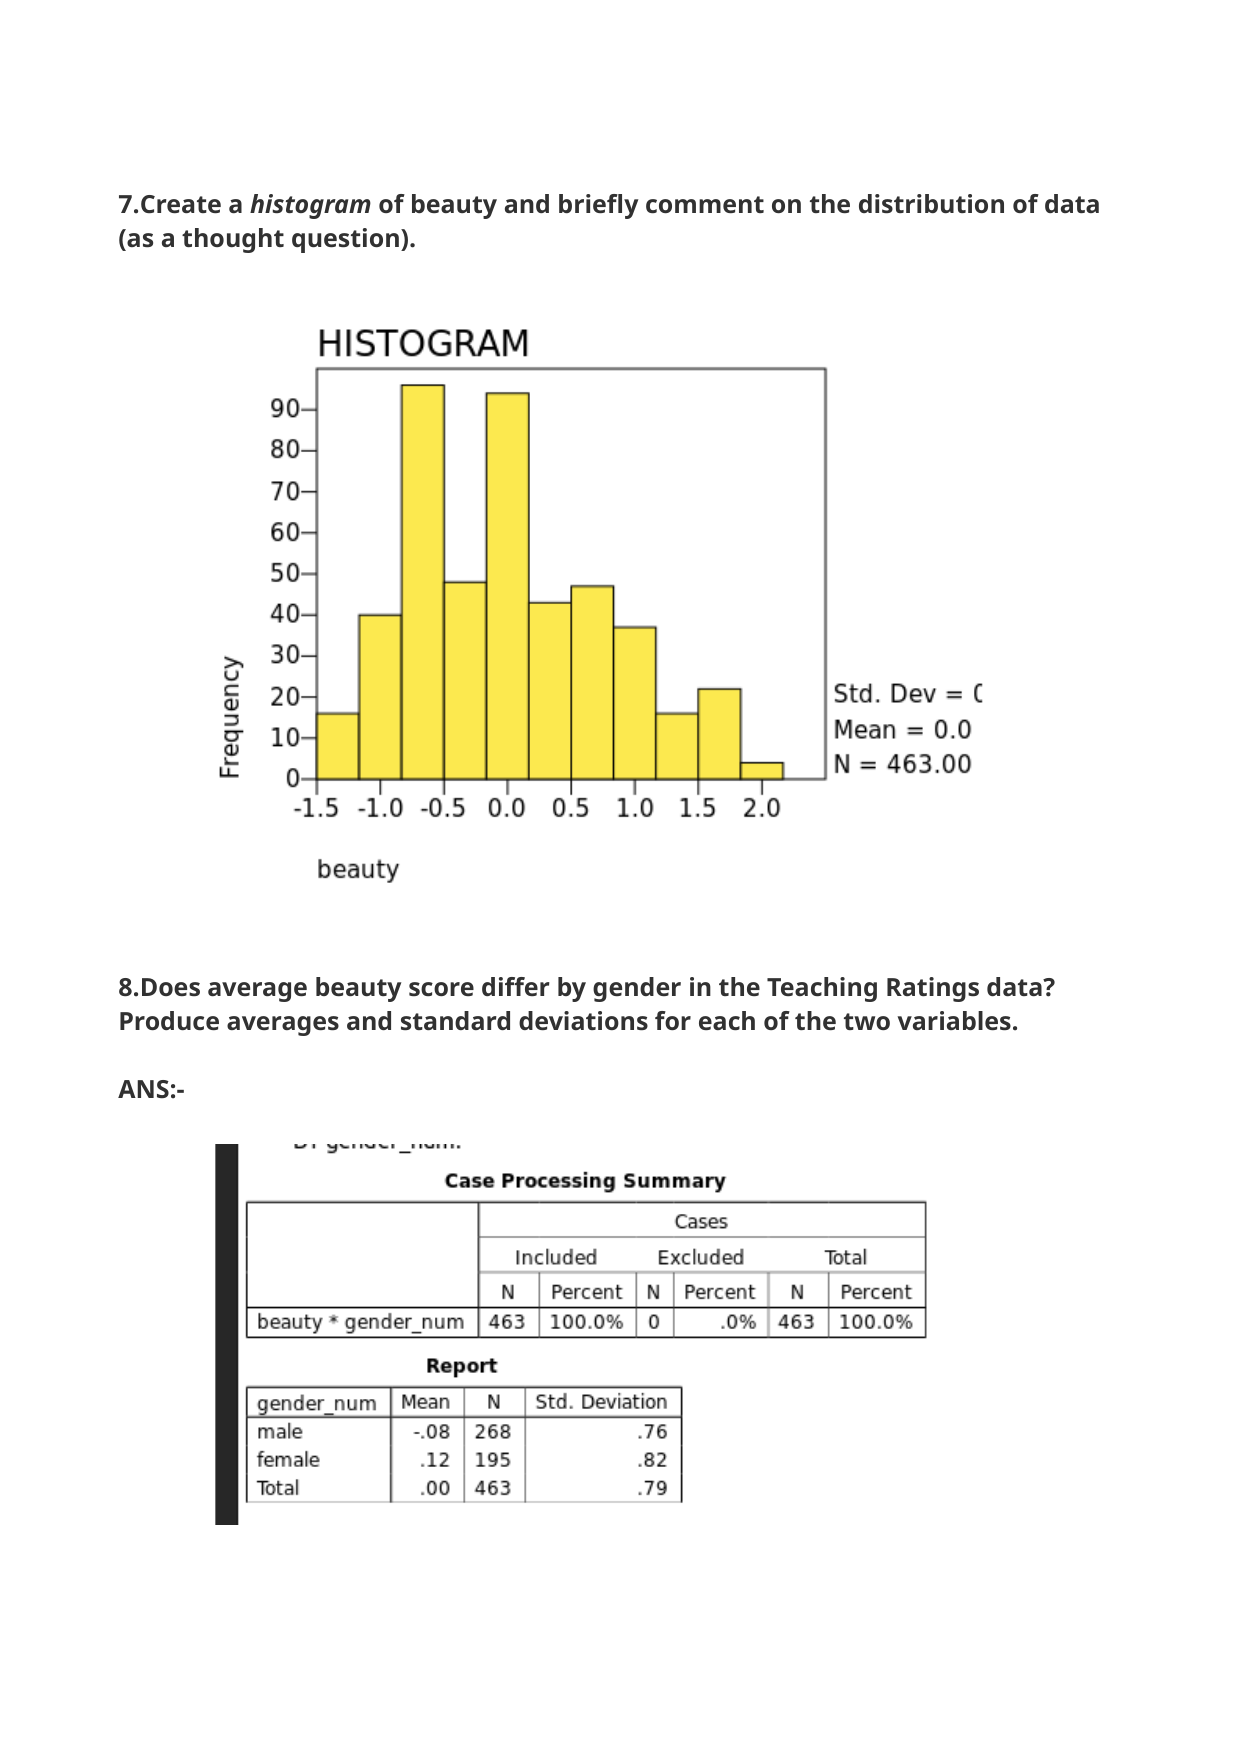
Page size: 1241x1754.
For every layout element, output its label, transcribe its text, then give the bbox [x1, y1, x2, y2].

text ANS:- [118, 1072, 1122, 1106]
text 8.Does average beauty score differ by gender in the Teaching Ratings data? Produce averages and standard deviations for each of the two variables. [118, 970, 1122, 1038]
picture [215, 1144, 1091, 1525]
picture [196, 311, 1045, 908]
text 7.Create a histogram of beauty and briefly comment on the distribution of data (as a thought question). [118, 186, 1122, 254]
